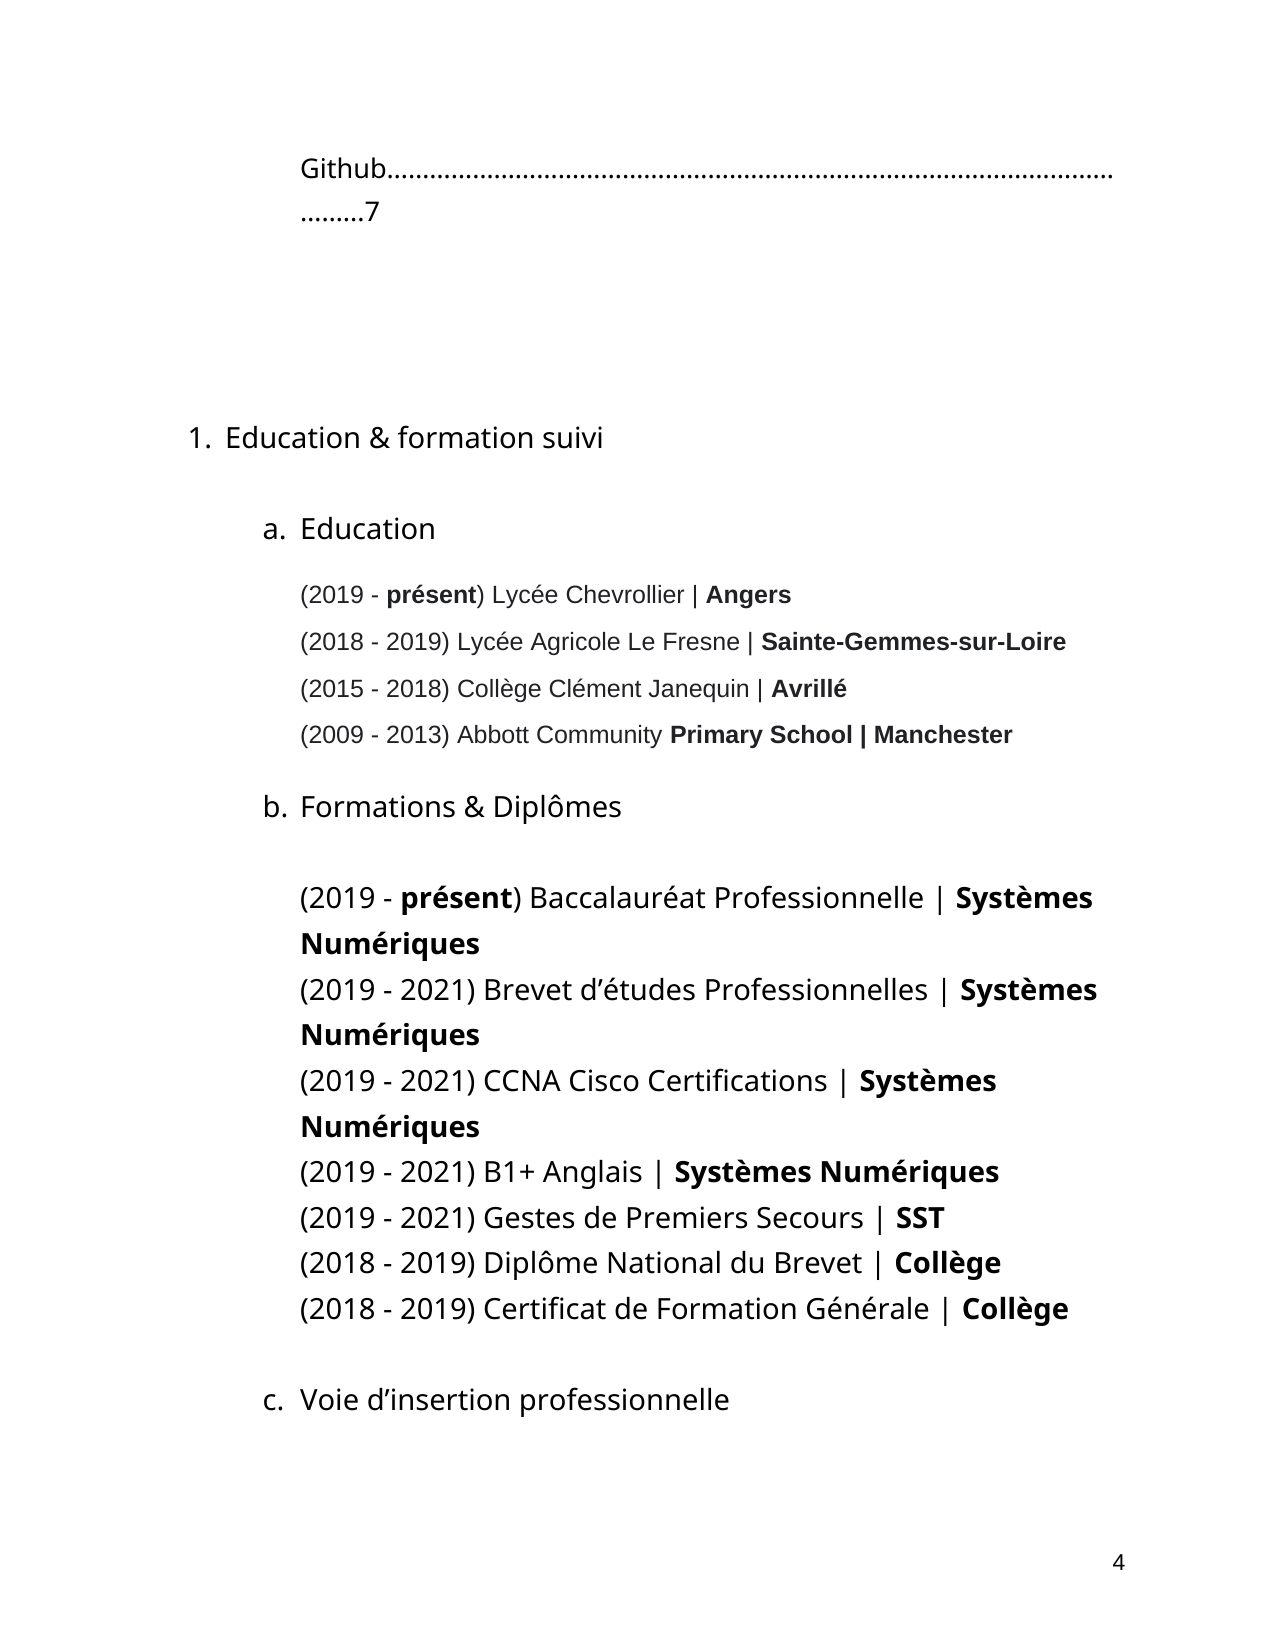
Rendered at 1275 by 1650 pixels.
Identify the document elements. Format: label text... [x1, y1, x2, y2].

text (2018 - 2019) Lycée Agricole Le Fresne | Sainte-Gemmes-sur-Loire [300, 627, 1125, 656]
text (2019 - 2021) Gestes de Premiers Secours | SST [300, 1197, 1125, 1237]
list Formations & Diplômes [262, 787, 1125, 826]
text (2009 - 2013) Abbott Community Primary School | Manchester [300, 721, 1125, 749]
text (2019 - présent) Lycée Chevrollier | Angers [300, 580, 1125, 609]
text (2018 - 2019) Diplôme National du Brevet | Collège [300, 1243, 1125, 1282]
text (2019 - présent) Baccalauréat Professionnelle | Systèmes Numériques [300, 878, 1125, 963]
list lien Github………………………………………………………………………………………………...7 [262, 150, 1125, 229]
text (2019 - 2021) B1+ Anglais | Systèmes Numériques [300, 1152, 1125, 1191]
text (2019 - 2021) Brevet d’études Professionnelles | Systèmes Numériques [300, 969, 1125, 1054]
list Education [262, 508, 1125, 548]
list Education & formation suivi [187, 417, 1125, 457]
text (2015 - 2018) Collège Clément Janequin | Avrillé [300, 674, 1125, 702]
text (2019 - 2021) CCNA Cisco Certifications | Systèmes Numériques [300, 1060, 1125, 1146]
list Voie d’insertion professionnelle [262, 1380, 1125, 1419]
text (2018 - 2019) Certificat de Formation Générale | Collège [300, 1288, 1125, 1328]
